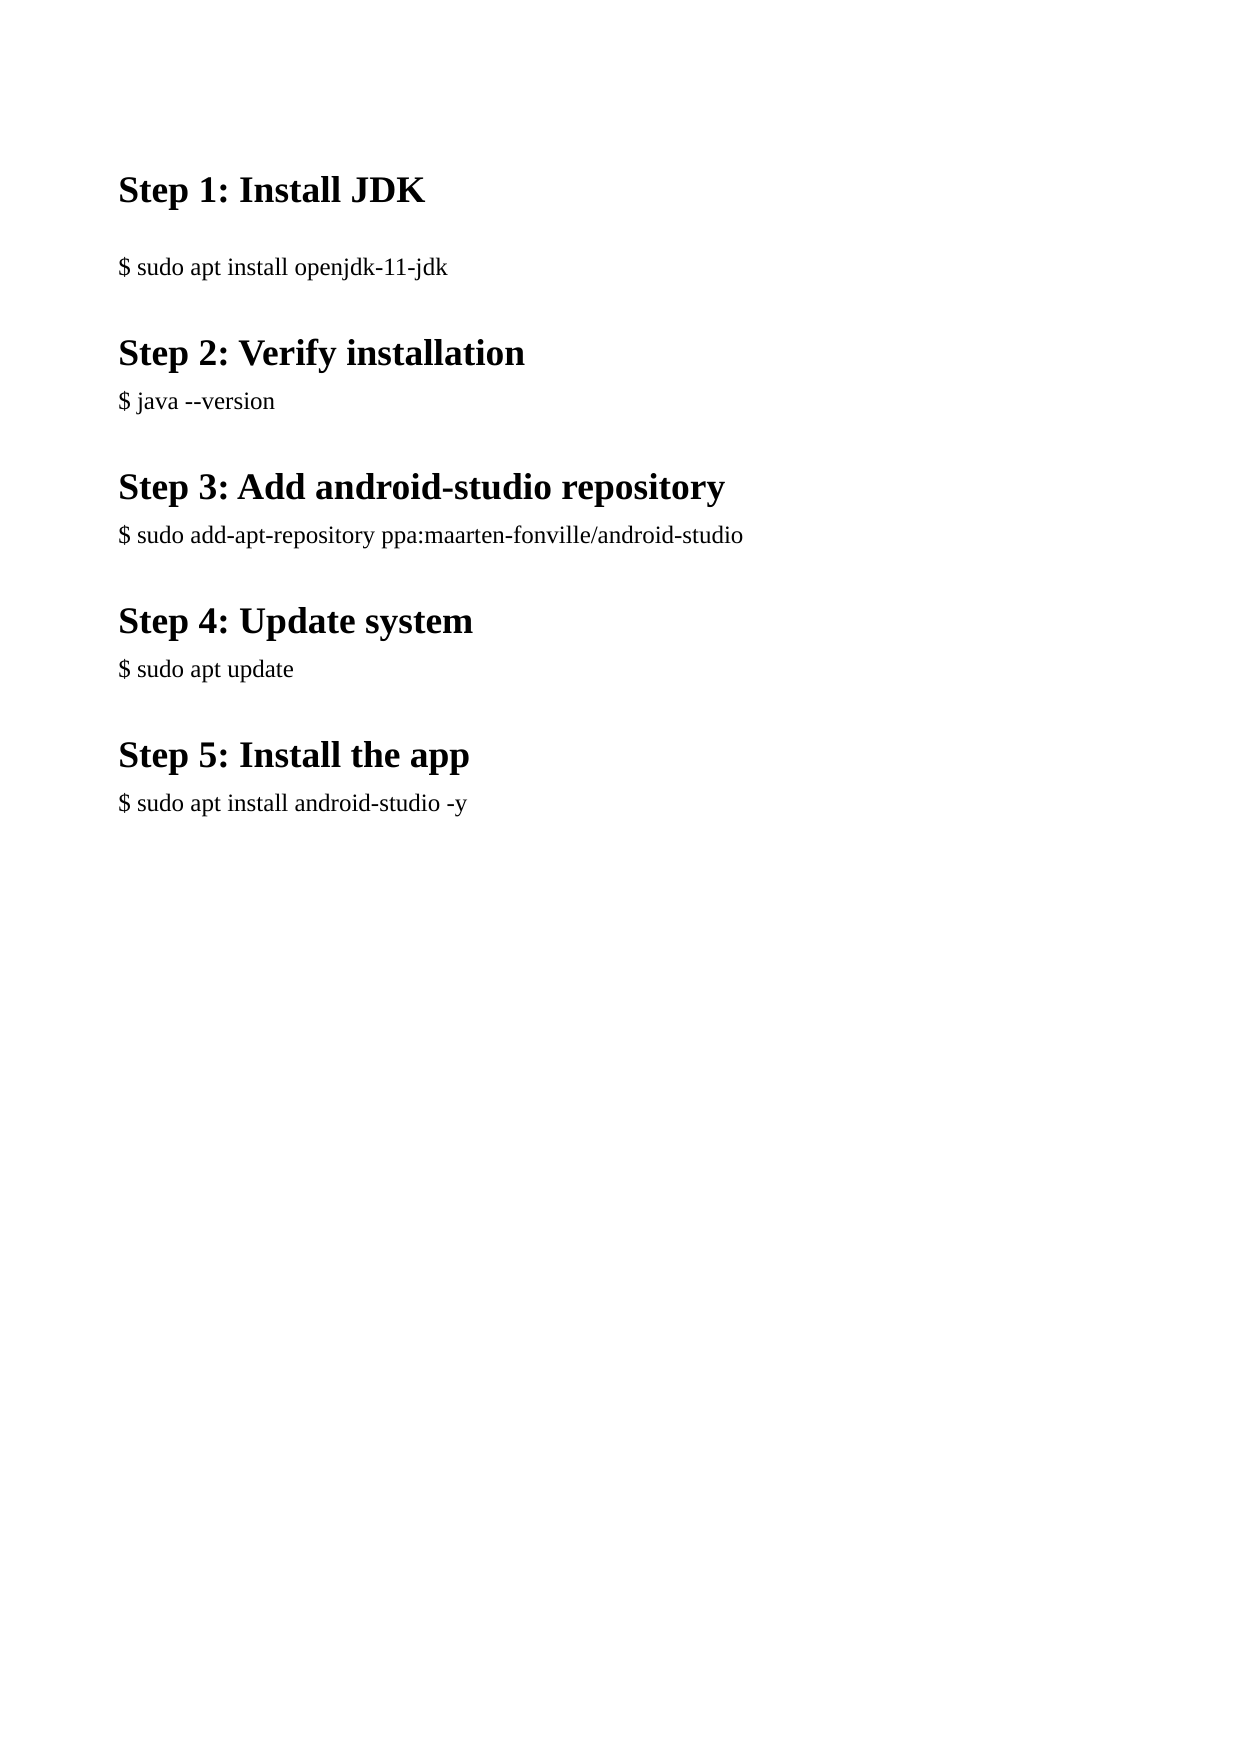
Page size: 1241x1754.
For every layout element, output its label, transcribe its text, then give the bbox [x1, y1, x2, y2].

text $ sudo apt update [118, 654, 1122, 683]
subtitle Step 4: Update system [118, 598, 1122, 641]
text $ java --version [118, 386, 1122, 415]
subtitle Step 2: Verify installation [118, 330, 1122, 373]
subtitle Step 1: Install JDK [118, 168, 1122, 211]
text $ sudo apt install android-studio -y [118, 788, 1122, 817]
text $ sudo add-apt-repository ppa:maarten-fonville/android-studio [118, 520, 1122, 549]
subtitle Step 5: Install the app [118, 732, 1122, 775]
subtitle Step 3: Add android-studio repository [118, 464, 1122, 507]
text $ sudo apt install openjdk-11-jdk [118, 252, 1122, 281]
